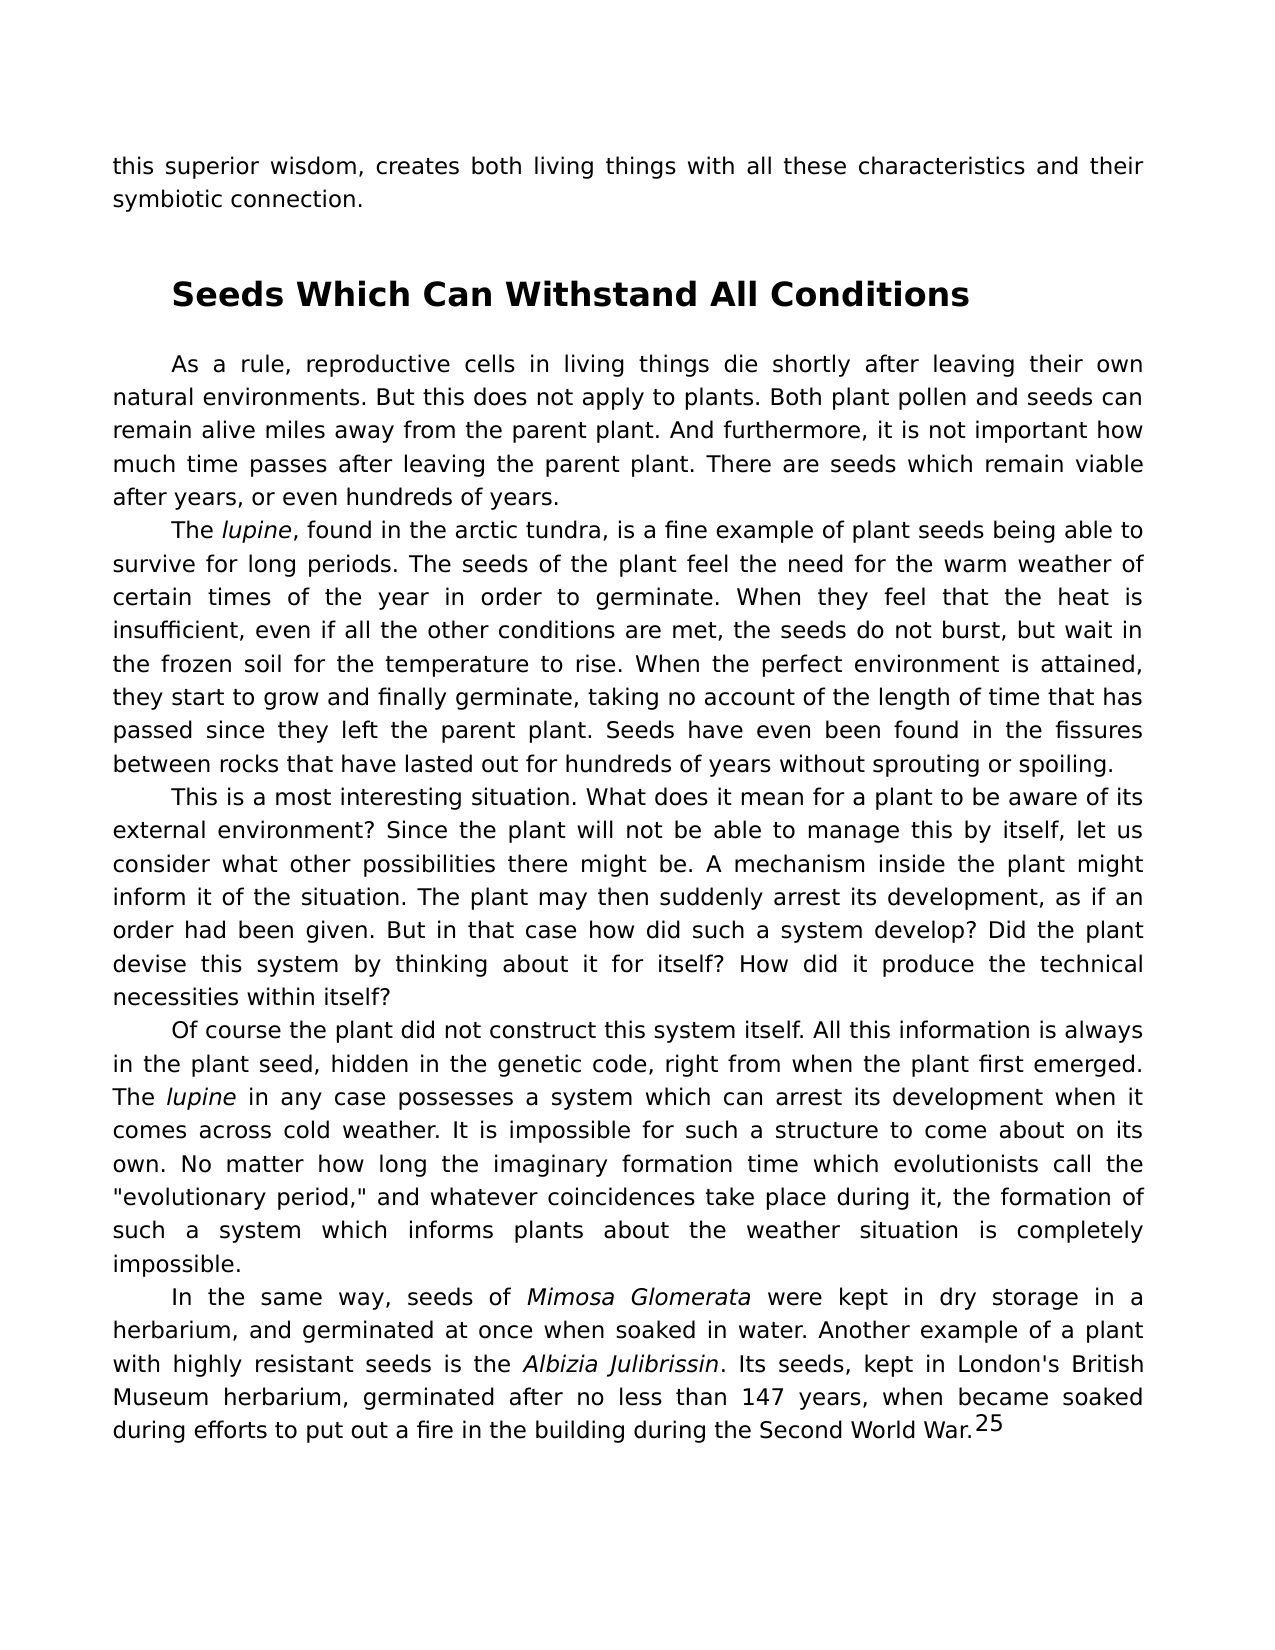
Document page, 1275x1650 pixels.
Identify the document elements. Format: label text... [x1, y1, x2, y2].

text this superior wisdom, creates both living things with all these characteristics and their symbiotic connection. [112, 148, 1145, 214]
text In the same way, seeds of Mimosa Glomerata were kept in dry storage in a herbarium, and germinated at once when soaked in water. Another example of a plant with highly resistant seeds is the Albizia Julibrissin. Its seeds, kept in London's British Museum herbarium, germinated after no less than 147 years, when became soaked during efforts to put out a fire in the building during the Second World War.25 [112, 1279, 1145, 1446]
text As a rule, reproductive cells in living things die shortly after leaving their own natural environments. But this does not apply to plants. Both plant pollen and seeds can remain alive miles away from the parent plant. And furthermore, it is not important how much time passes after leaving the parent plant. There are seeds which remain viable after years, or even hundreds of years. [112, 346, 1145, 512]
text The lupine, found in the arctic tundra, is a fine example of plant seeds being able to survive for long periods. The seeds of the plant feel the need for the warm weather of certain times of the year in order to germinate. When they feel that the heat is insufficient, even if all the other conditions are met, the seeds do not burst, but wait in the frozen soil for the temperature to rise. When the perfect environment is attained, they start to grow and finally germinate, taking no account of the length of time that has passed since they left the parent plant. Seeds have even been found in the fissures between rocks that have lasted out for hundreds of years without sprouting or spoiling. [112, 512, 1145, 779]
text Seeds Which Can Withstand All Conditions [112, 281, 1145, 312]
text Of course the plant did not construct this system itself. All this information is always in the plant seed, hidden in the genetic code, right from when the plant first emerged. The lupine in any case possesses a system which can arrest its development when it comes across cold weather. It is impossible for such a structure to come about on its own. No matter how long the imaginary formation time which evolutionists call the "evolutionary period," and whatever coincidences take place during it, the formation of such a system which informs plants about the weather situation is completely impossible. [112, 1012, 1145, 1279]
text This is a most interesting situation. What does it mean for a plant to be aware of its external environment? Since the plant will not be able to manage this by itself, let us consider what other possibilities there might be. A mechanism inside the plant might inform it of the situation. The plant may then suddenly arrest its development, as if an order had been given. But in that case how did such a system develop? Did the plant devise this system by thinking about it for itself? How did it produce the technical necessities within itself? [112, 779, 1145, 1012]
